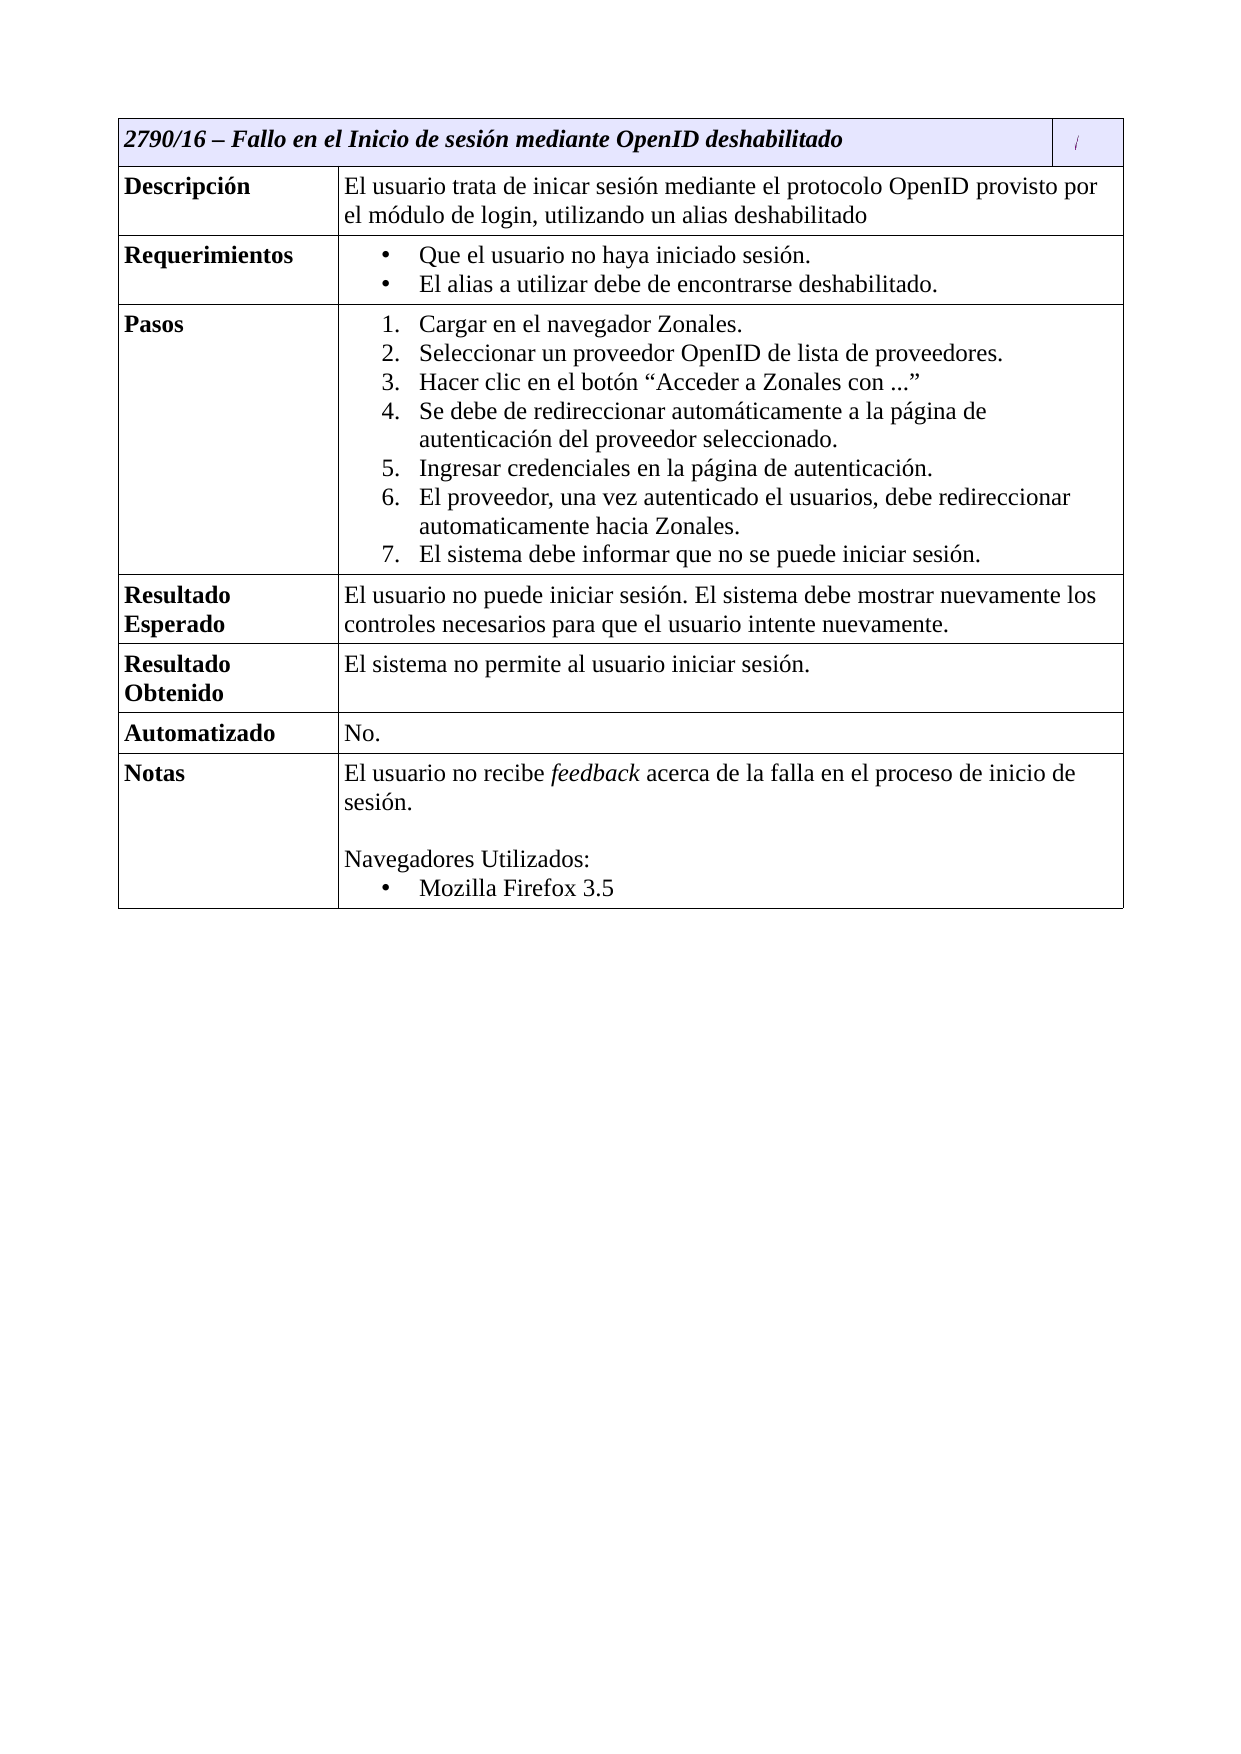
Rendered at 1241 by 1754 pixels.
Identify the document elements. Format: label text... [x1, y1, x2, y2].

table_cell El usuario no recibe feedback acerca de la falla en el proceso de inicio de sesión. Navegadores Utilizados: Mozilla Firefox 3.5 [339, 754, 1123, 908]
table_cell El sistema no permite al usuario iniciar sesión. [339, 644, 1123, 712]
table_cell Cargar en el navegador Zonales. Seleccionar un proveedor OpenID de lista de proveedores. Hacer clic en el botón “Acceder a Zonales con ...” Se debe de redireccionar automáticamente a la página de autenticación del proveedor seleccionado. Ingresar credenciales en la página de autenticación. El proveedor, una vez autenticado el usuarios, debe redireccionar automaticamente hacia Zonales. El sistema debe informar que no se puede iniciar sesión. [339, 305, 1123, 574]
table_cell No. [339, 713, 1123, 752]
table_header 2790/16 – Fallo en el Inicio de sesión mediante OpenID deshabilitado [119, 119, 1052, 166]
table_cell Automatizado [119, 713, 338, 752]
table_cell El usuario trata de inicar sesión mediante el protocolo OpenID provisto por el módulo de login, utilizando un alias deshabilitado [339, 167, 1123, 235]
table_cell Resultado Obtenido [119, 644, 338, 712]
table_cell Pasos [119, 305, 338, 574]
table_cell El usuario no puede iniciar sesión. El sistema debe mostrar nuevamente los controles necesarios para que el usuario intente nuevamente. [339, 575, 1123, 643]
table_header [1053, 119, 1123, 166]
table_cell Requerimientos [119, 236, 338, 304]
table_cell Notas [119, 754, 338, 908]
picture [1074, 133, 1079, 151]
table_cell Resultado Esperado [119, 575, 338, 643]
table_cell Que el usuario no haya iniciado sesión. El alias a utilizar debe de encontrarse deshabilitado. [339, 236, 1123, 304]
table_cell Descripción [119, 167, 338, 235]
